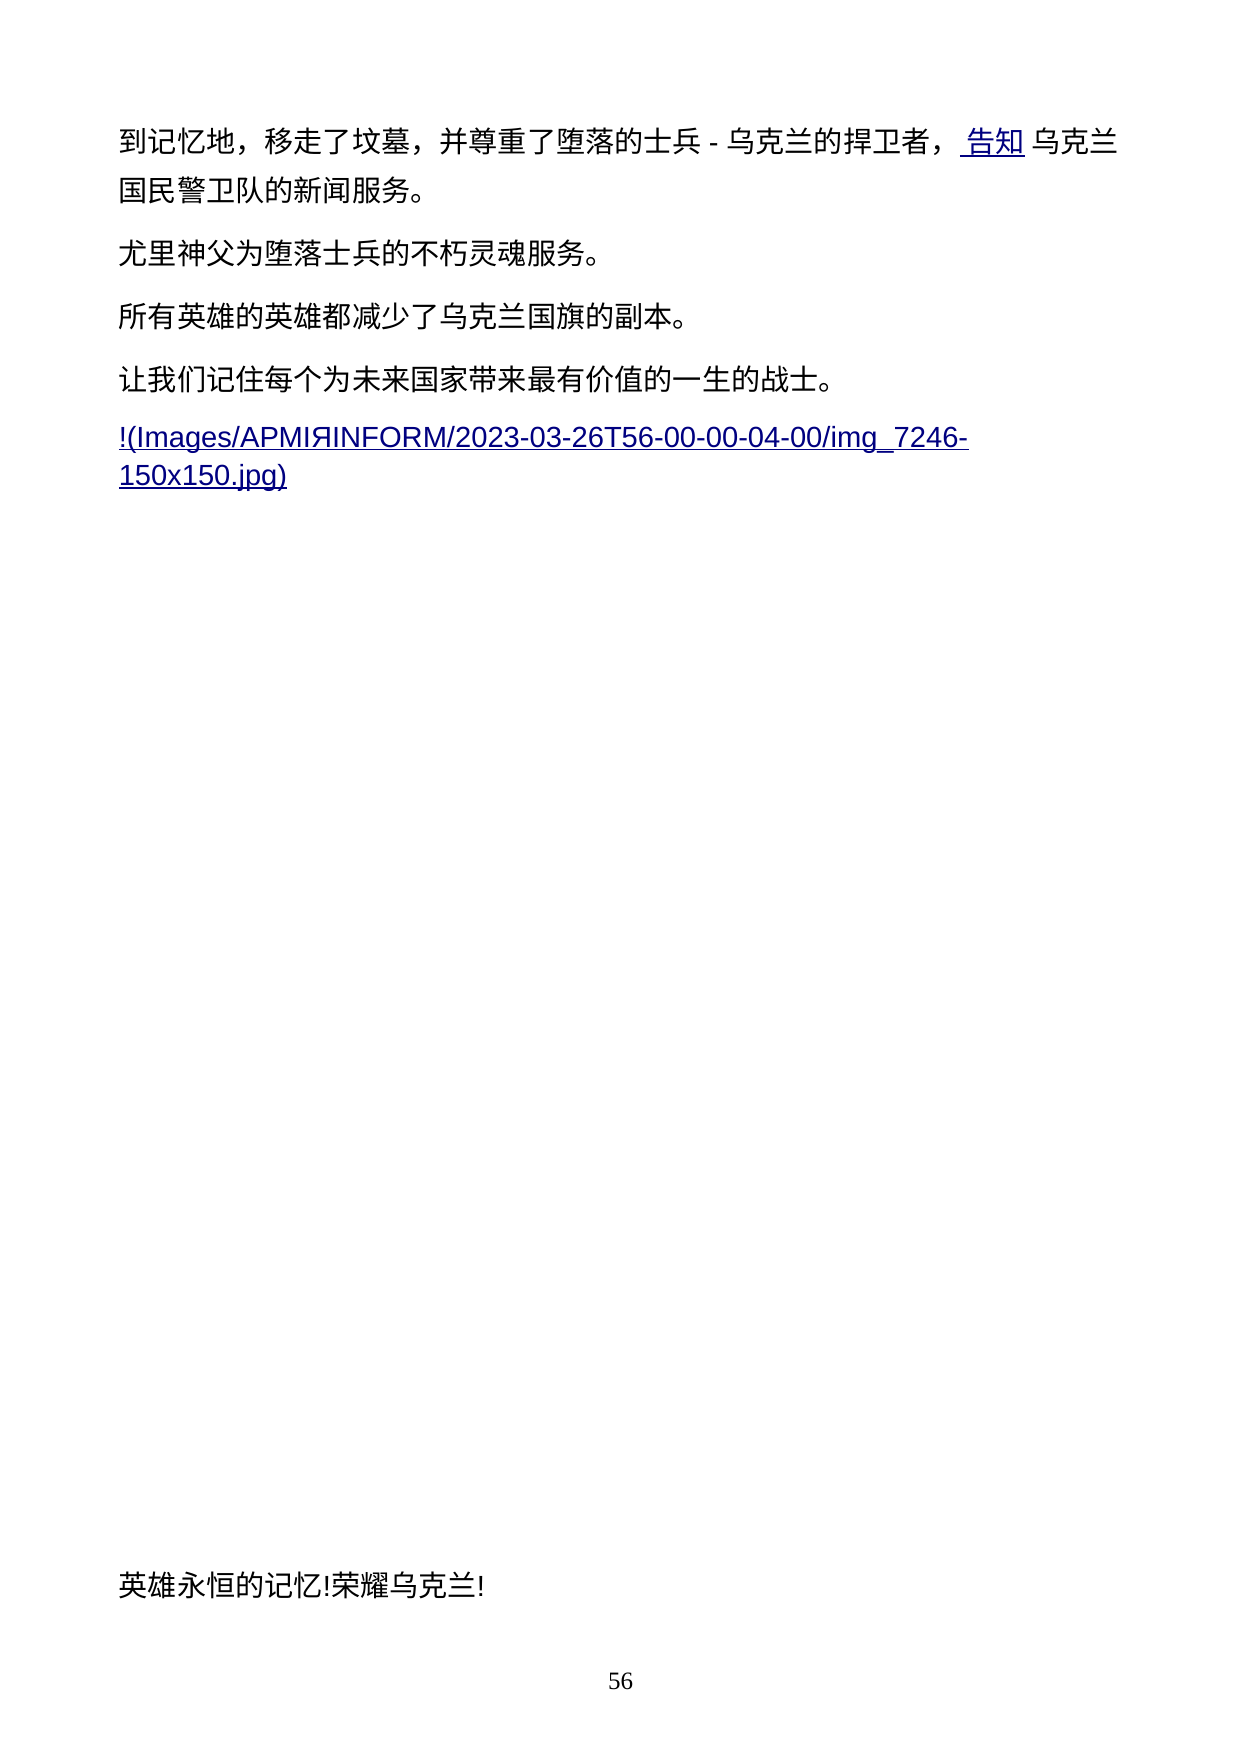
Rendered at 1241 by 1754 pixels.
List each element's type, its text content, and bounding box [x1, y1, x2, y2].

text !(Images/AРМІЯINFORM/2023-03-26T56-00-00-04-00/img_7246-150x150.jpg) [118, 419, 1122, 492]
text 英雄永恒的记忆!荣耀乌克兰! [118, 511, 1122, 1604]
text 尤里神父为堕落士兵的不朽灵魂服务。 [118, 230, 1122, 272]
text 让我们记住每个为未来国家带来最有价值的一生的战士。 [118, 356, 1122, 399]
text 所有英雄的英雄都减少了乌克兰国旗的副本。 [118, 293, 1122, 336]
text 到记忆地，移走了坟墓，并尊重了堕落的士兵 - 乌克兰的捍卫者， 告知 乌克兰国民警卫队的新闻服务。 [118, 118, 1122, 209]
